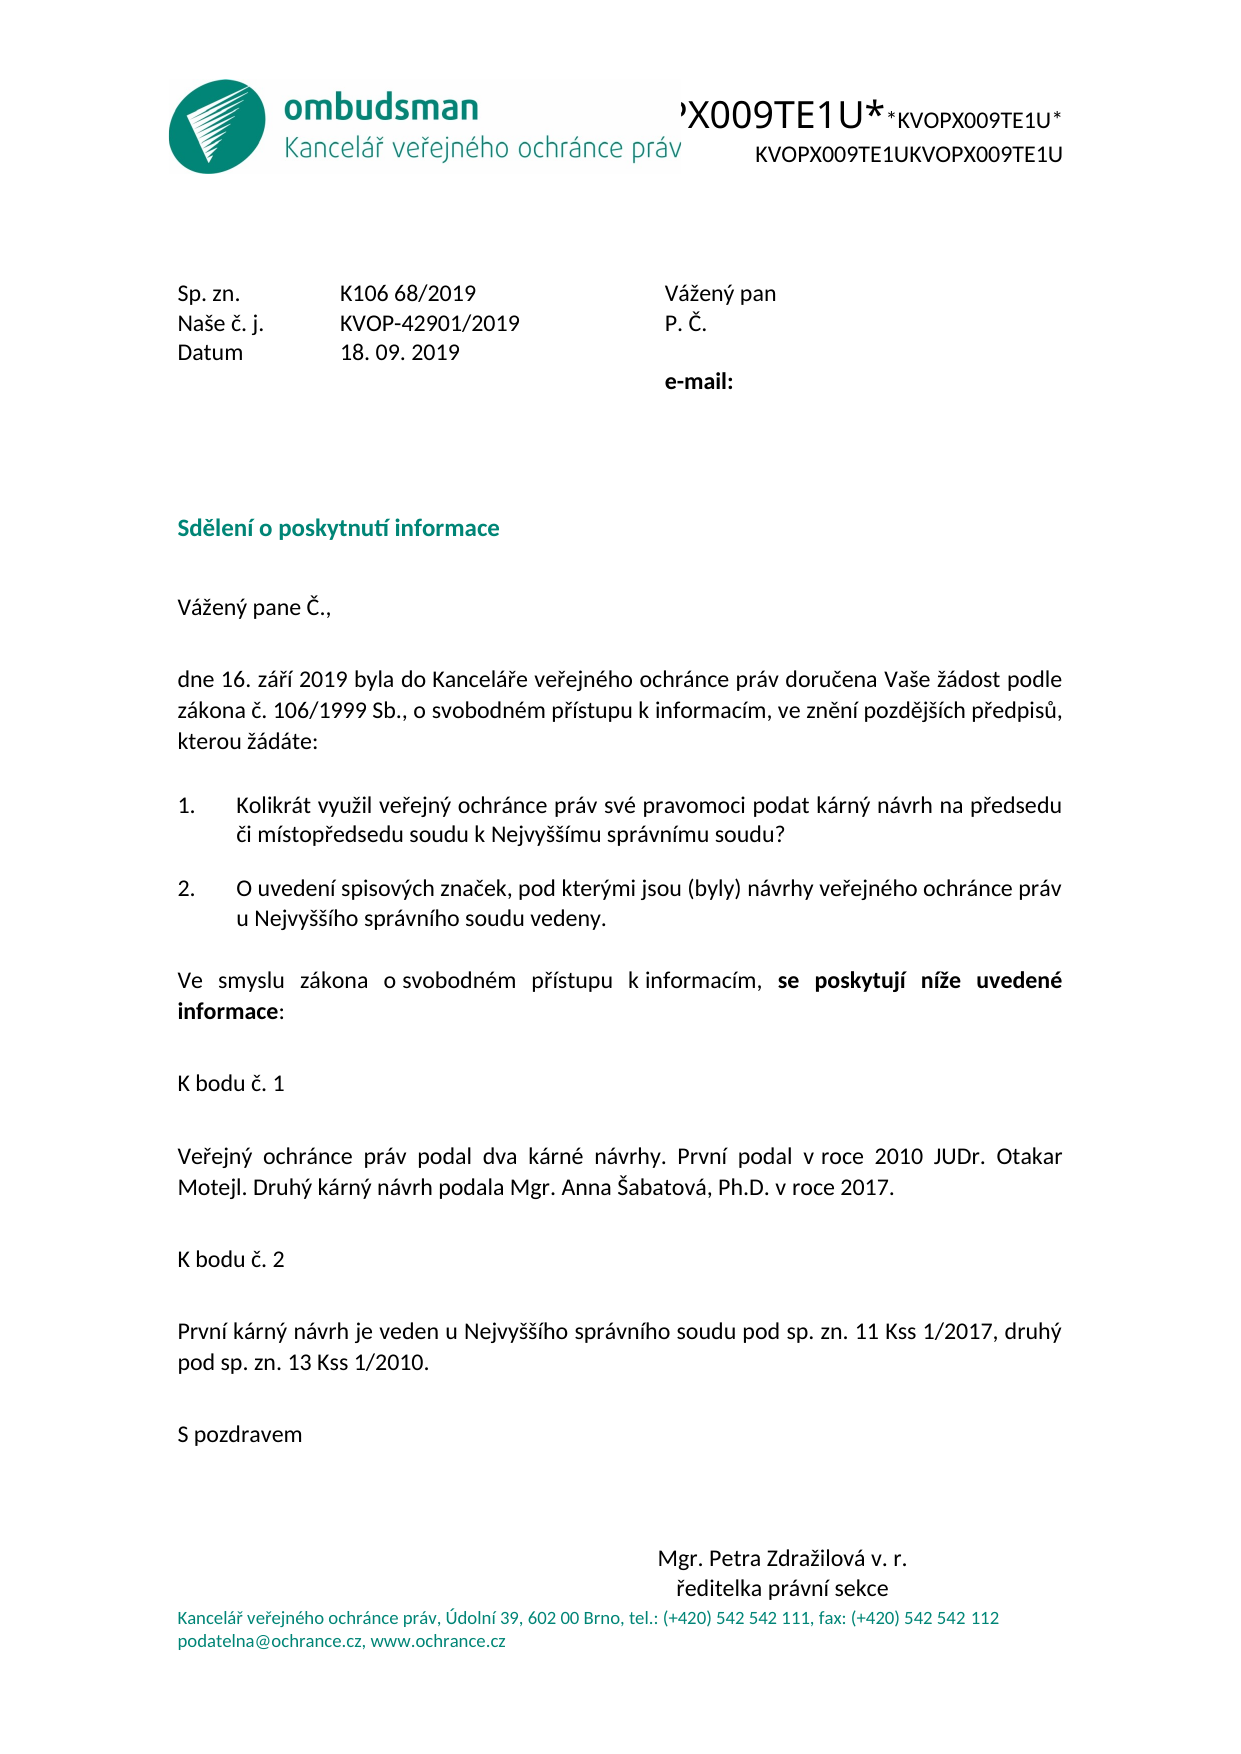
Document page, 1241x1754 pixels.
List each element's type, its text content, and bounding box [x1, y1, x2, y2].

text Veřejný ochránce práv podal dva kárné návrhy. První podal v roce 2010 JUDr. Otakar Motejl. Druhý kárný návrh podala Mgr. Anna Šabatová, Ph.D. v roce 2017. [177, 1141, 1063, 1201]
list O uvedení spisových značek, pod kterými jsou (byly) návrhy veřejného ochránce práv u Nejvyššího správního soudu vedeny. [177, 873, 1063, 932]
list Kolikrát využil veřejný ochránce práv své pravomoci podat kárný návrh na předsedu či místopředsedu soudu k Nejvyššímu správnímu soudu? [177, 790, 1063, 848]
text Mgr. Petra Zdražilová v. r. [502, 1543, 1063, 1573]
text ředitelka právní sekce [502, 1573, 1063, 1602]
text Ve smyslu zákona o svobodném přístupu k informacím, se poskytují níže uvedené informace: [177, 965, 1063, 1025]
table_header Sp. zn. Naše č. j. Datum [177, 220, 340, 513]
table_header Vážený pan P. Č. e-mail: [665, 220, 1085, 513]
text Vážený pane Č., [177, 592, 1063, 621]
subtitle Sdělení o poskytnutí informace [177, 513, 1063, 543]
text S pozdravem [177, 1419, 1063, 1449]
text První kárný návrh je veden u Nejvyššího správního soudu pod sp. zn. 11 Kss 1/2017, druhý pod sp. zn. 13 Kss 1/2010. [177, 1316, 1063, 1376]
text K bodu č. 1 [177, 1068, 1063, 1098]
table_header K106 68/2019 KVOP-42901/2019 18. 09. 2019 [340, 220, 664, 513]
text K bodu č. 2 [177, 1244, 1063, 1273]
text dne 16. září 2019 byla do Kanceláře veřejného ochránce práv doručena Vaše žádost podle zákona č. 106/1999 Sb., o svobodném přístupu k informacím, ve znění pozdějších předpisů, kterou žádáte: [177, 664, 1063, 755]
